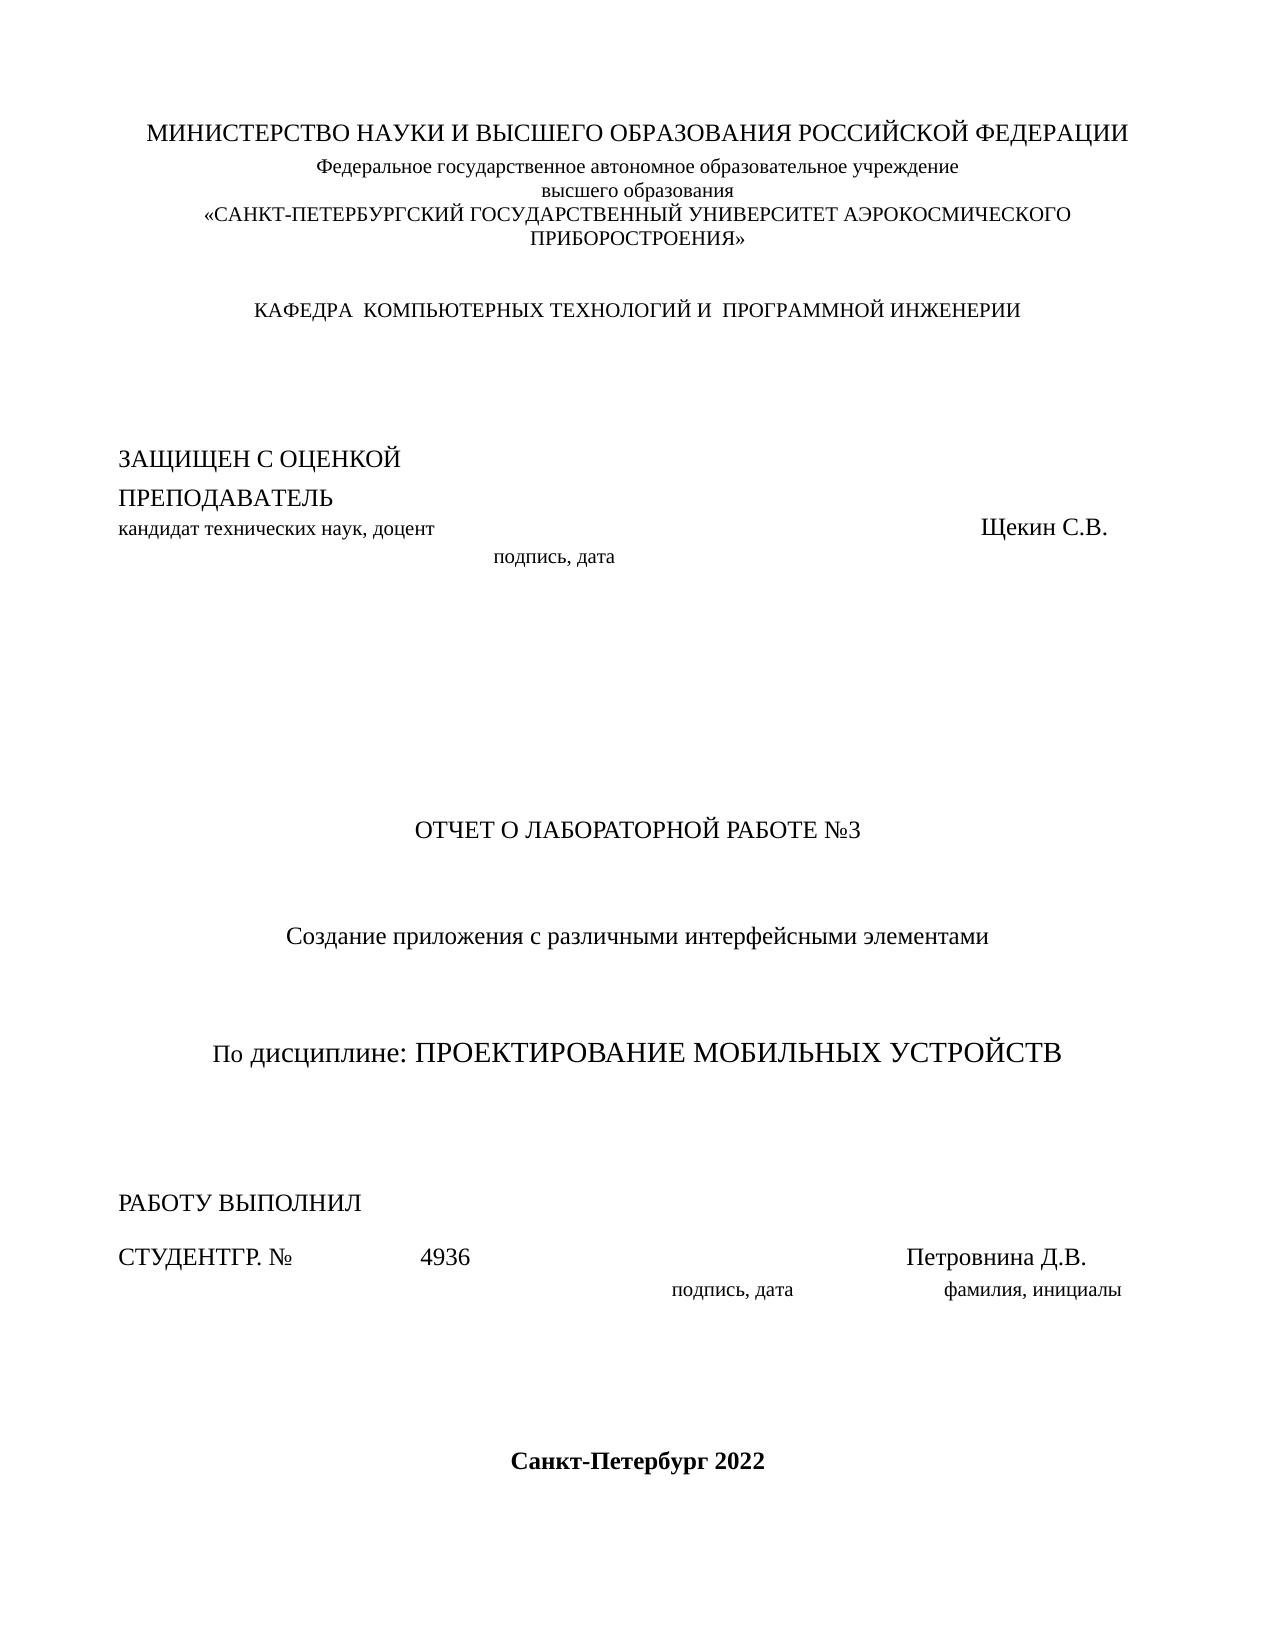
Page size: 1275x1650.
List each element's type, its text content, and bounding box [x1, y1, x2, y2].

text ЗАЩИЩЕН С ОЦЕНКОЙ [118, 444, 1157, 473]
text РАБОТУ ВЫПОЛНИЛ [118, 1188, 1157, 1216]
text ПРЕПОДАВАТЕЛЬ [118, 483, 1157, 512]
text СТУДЕНТГР. № 4936 Петровнина Д.В. [118, 1242, 1157, 1271]
text кандидат технических наук, доцент Щекин С.В. [118, 512, 1157, 541]
text ОТЧЕТ О ЛАБОРАТОРНОЙ РАБОТЕ №3 [118, 815, 1157, 843]
text По дисциплине: ПРОЕКТИРОВАНИЕ МОБИЛЬНЫХ УСТРОЙСТВ [118, 1035, 1157, 1068]
text подпись, дата фамилия, инициалы Санкт-Петербург 2022 [118, 1273, 1157, 1475]
text КАФЕДРА КОМПЬЮТЕРНЫХ ТЕХНОЛОГИЙ И ПРОГРАММНОЙ ИНЖЕНЕРИИ [118, 298, 1157, 322]
text Федеральное государственное автономное образовательное учреждение высшего образования «САНКТ-ПЕТЕРБУРГСКИЙ ГОСУДАРСТВЕННЫЙ УНИВЕРСИТЕТ АЭРОКОСМИЧЕСКОГО ПРИБОРОСТРОЕНИЯ» [118, 154, 1157, 250]
text подпись, дата [118, 541, 1157, 569]
subtitle МИНИСТЕРСТВО НАУКИ И ВЫСШЕГО ОБРАЗОВАНИЯ РОССИЙСКОЙ ФЕДЕРАЦИИ [118, 118, 1157, 147]
text Создание приложения с различными интерфейсными элементами [118, 921, 1157, 950]
